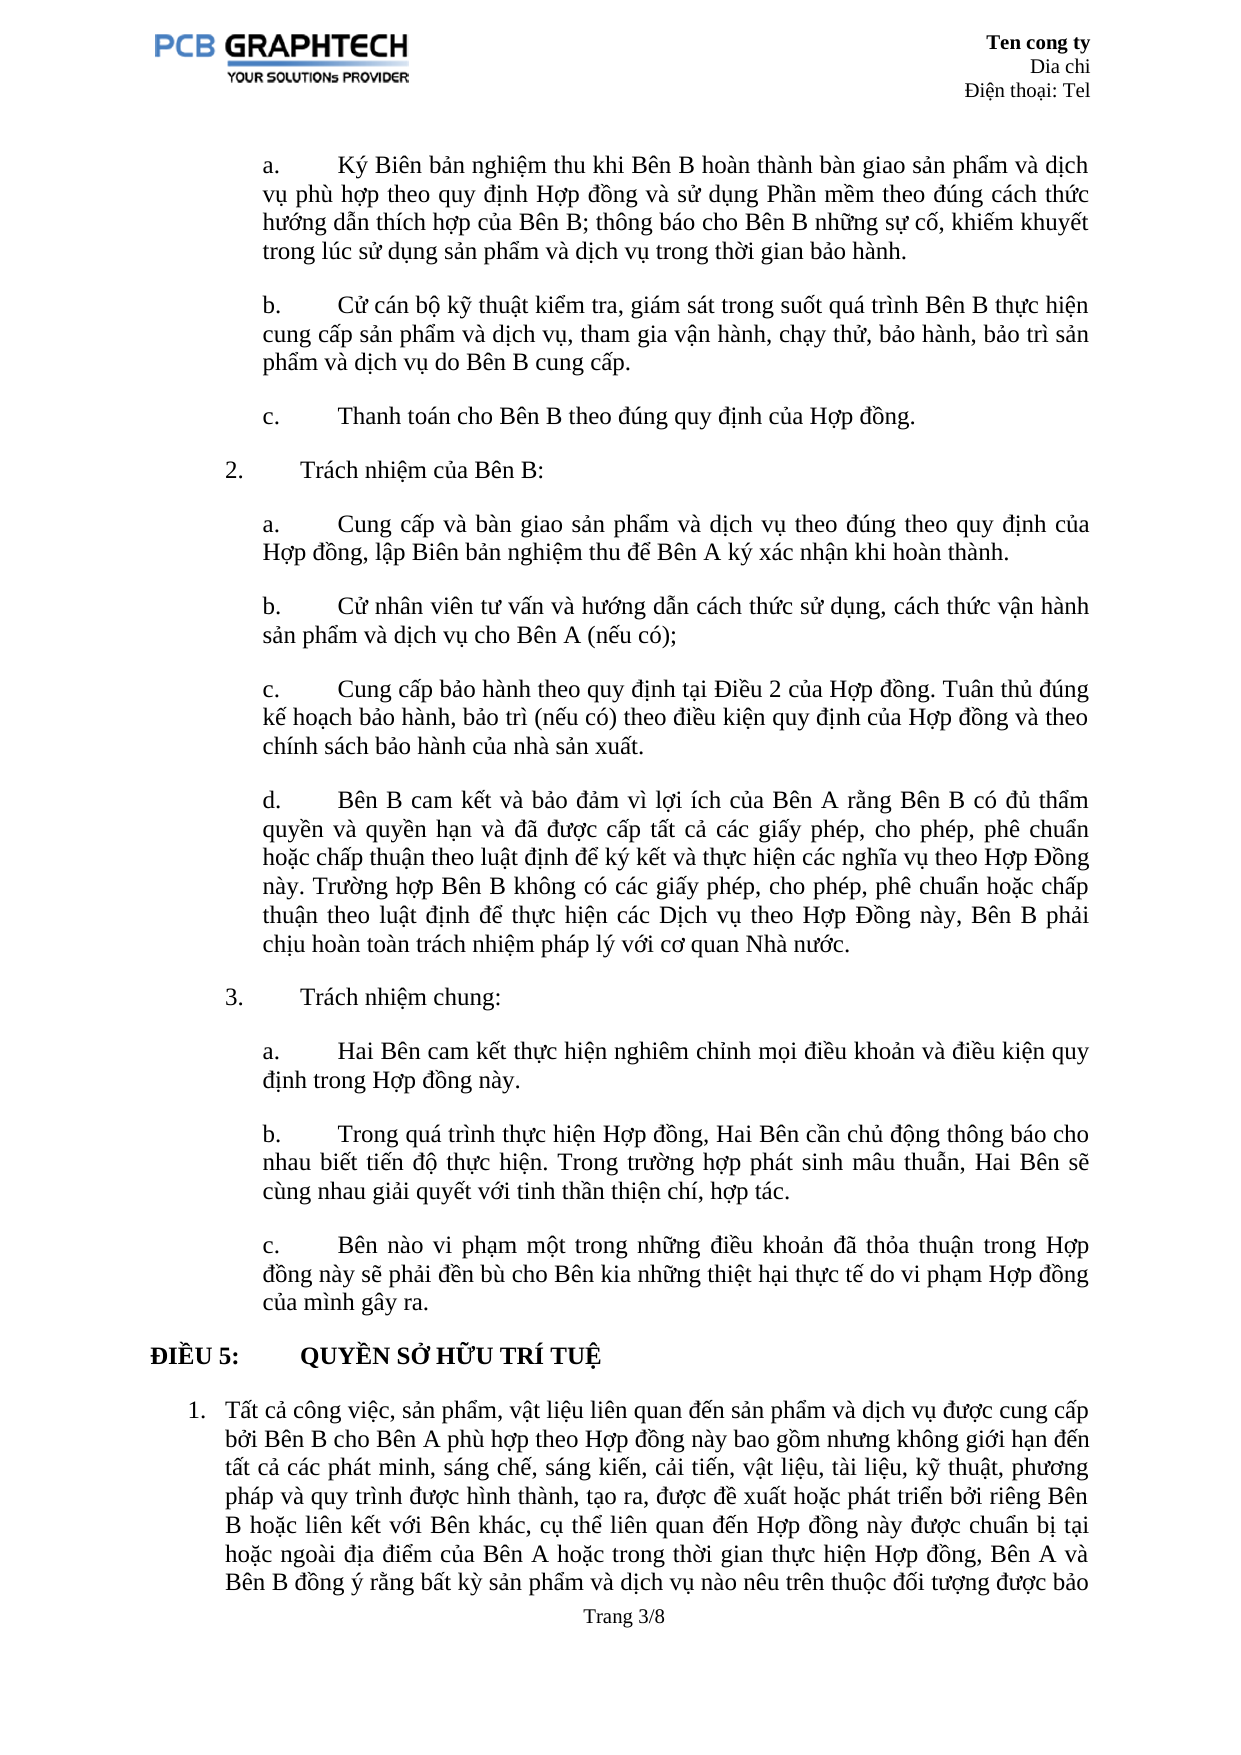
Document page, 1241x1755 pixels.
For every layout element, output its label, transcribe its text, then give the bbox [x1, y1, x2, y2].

list Cử cán bộ kỹ thuật kiểm tra, giám sát trong suốt quá trình Bên B thực hiện cung cấp sản phẩm và dịch vụ, tham gia vận hành, chạy thử, bảo hành, bảo trì sản phẩm và dịch vụ do Bên B cung cấp. [262, 290, 1090, 376]
list Tất cả công việc, sản phẩm, vật liệu liên quan đến sản phẩm và dịch vụ được cung cấp bởi Bên B cho Bên A phù hợp theo Hợp đồng này bao gồm nhưng không giới hạn đến tất cả các phát minh, sáng chế, sáng kiến, cải tiến, vật liệu, tài liệu, kỹ thuật, phương pháp và quy trình được hình thành, tạo ra, được đề xuất hoặc phát triển bởi riêng Bên B hoặc liên kết với Bên khác, cụ thể liên quan đến Hợp đồng này được chuẩn bị tại hoặc ngoài địa điểm của Bên A hoặc trong thời gian thực hiện Hợp đồng, Bên A và Bên B đồng ý rằng bất kỳ sản phẩm và dịch vụ nào nêu trên thuộc đối tượng được bảo [187, 1395, 1090, 1596]
list Ký Biên bản nghiệm thu khi Bên B hoàn thành bàn giao sản phẩm và dịch vụ phù hợp theo quy định Hợp đồng và sử dụng Phần mềm theo đúng cách thức hướng dẫn thích hợp của Bên B; thông báo cho Bên B những sự cố, khiếm khuyết trong lúc sử dụng sản phẩm và dịch vụ trong thời gian bảo hành. [262, 150, 1090, 265]
list Cử nhân viên tư vấn và hướng dẫn cách thức sử dụng, cách thức vận hành sản phẩm và dịch vụ cho Bên A (nếu có); [262, 591, 1090, 649]
list Hai Bên cam kết thực hiện nghiêm chỉnh mọi điều khoản và điều kiện quy định trong Hợp đồng này. [262, 1036, 1090, 1094]
list Trách nhiệm chung: [225, 982, 1090, 1011]
list Trong quá trình thực hiện Hợp đồng, Hai Bên cần chủ động thông báo cho nhau biết tiến độ thực hiện. Trong trường hợp phát sinh mâu thuẫn, Hai Bên sẽ cùng nhau giải quyết với tinh thần thiện chí, hợp tác. [262, 1119, 1090, 1205]
list Bên B cam kết và bảo đảm vì lợi ích của Bên A rằng Bên B có đủ thẩm quyền và quyền hạn và đã được cấp tất cả các giấy phép, cho phép, phê chuẩn hoặc chấp thuận theo luật định để ký kết và thực hiện các nghĩa vụ theo Hợp Đồng này. Trường hợp Bên B không có các giấy phép, cho phép, phê chuẩn hoặc chấp thuận theo luật định để thực hiện các Dịch vụ theo Hợp Đồng này, Bên B phải chịu hoàn toàn trách nhiệm pháp lý với cơ quan Nhà nước. [262, 785, 1090, 957]
list Thanh toán cho Bên B theo đúng quy định của Hợp đồng. [262, 401, 1090, 430]
list Cung cấp và bàn giao sản phẩm và dịch vụ theo đúng theo quy định của Hợp đồng, lập Biên bản nghiệm thu để Bên A ký xác nhận khi hoàn thành. [262, 509, 1090, 566]
list Bên nào vi phạm một trong những điều khoản đã thỏa thuận trong Hợp đồng này sẽ phải đền bù cho Bên kia những thiệt hại thực tế do vi phạm Hợp đồng của mình gây ra. [262, 1230, 1090, 1316]
text ĐIỀU 5: QUYỀN SỞ HỮU TRÍ TUỆ [150, 1341, 1090, 1370]
list Cung cấp bảo hành theo quy định tại Điều 2 của Hợp đồng. Tuân thủ đúng kế hoạch bảo hành, bảo trì (nếu có) theo điều kiện quy định của Hợp đồng và theo chính sách bảo hành của nhà sản xuất. [262, 674, 1090, 760]
picture [151, 26, 412, 94]
list Trách nhiệm của Bên B: [225, 455, 1090, 484]
